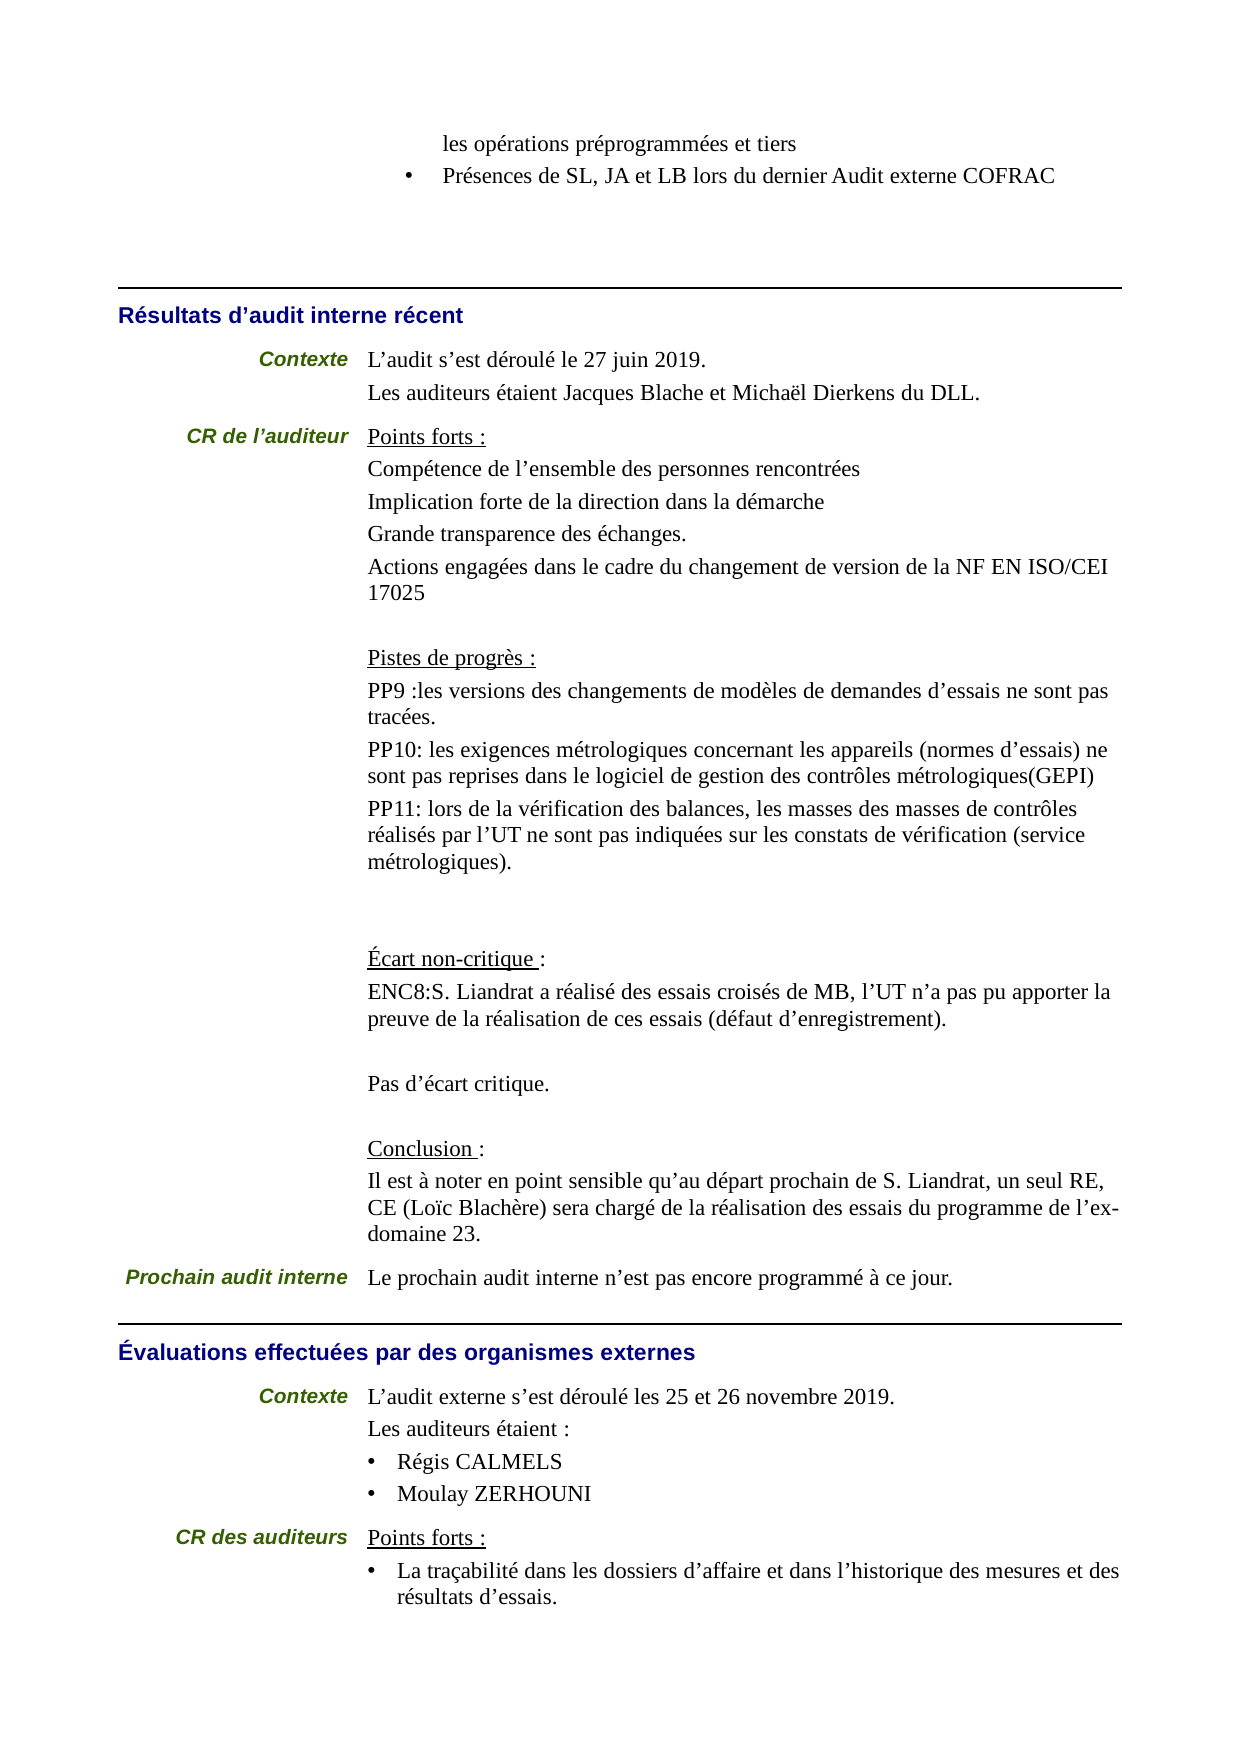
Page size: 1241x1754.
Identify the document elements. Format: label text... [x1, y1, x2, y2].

table_header Résultats d’audit interne récent [118, 289, 1122, 334]
table_header Le départ de SL, chef d’unité technique Cofrac, a imposé une véritable réorganisation de l’unité. C’est désormais JA qui devient CU par intérim, avec en appui technique Cofrac BB et AC. Depuis septembre 2019, afin d’assurer cette transition, différentes actions ont été réalisées, afin de permettre à JA de prendre dans les meilleures conditions ses nouvelles fonctions : Relecture en doublon par SL et JA des minutes et PV d’essais organisations de réunion bilan Cofrac qui ont permis notamment de définir les rôles des différents protagonistes (SL, JA et LB) ainsi qu’une réunion le 11/07/19 ayant pour objet de caler le fontionnement interne Cerema sur les diffusions de documents, rappels des différents rôle pour les opérations préprogrammées et tiers Présences de SL, JA et LB lors du dernier Audit externe COFRAC [356, 118, 1122, 194]
table_header [118, 118, 356, 194]
table_header Points forts : Compétence de l’ensemble des personnes rencontrées Implication forte de la direction dans la démarche Grande transparence des échanges. Actions engagées dans le cadre du changement de version de la NF EN ISO/CEI 17025 Pistes de progrès : PP9 :les versions des changements de modèles de demandes d’essais ne sont pas tracées. PP10: les exigences métrologiques concernant les appareils (normes d’essais) ne sont pas reprises dans le logiciel de gestion des contrôles métrologiques(GEPI) PP11: lors de la vérification des balances, les masses des masses de contrôles réalisés par l’UT ne sont pas indiquées sur les constats de vérification (service métrologiques). Écart non-critique : ENC8:S. Liandrat a réalisé des essais croisés de MB, l’UT n’a pas pu apporter la preuve de la réalisation de ces essais (défaut d’enregistrement). Pas d’écart critique. Conclusion : Il est à noter en point sensible qu’au départ prochain de S. Liandrat, un seul RE, CE (Loïc Blachère) sera chargé de la réalisation des essais du programme de l’ex-domaine 23. [356, 411, 1122, 1252]
table_header Le prochain audit interne n’est pas encore programmé à ce jour. [356, 1252, 1122, 1296]
table_header L’audit s’est déroulé le 27 juin 2019. Les auditeurs étaient Jacques Blache et Michaël Dierkens du DLL. [356, 334, 1122, 411]
table_header CR des auditeurs [118, 1513, 356, 1616]
table_header Évaluations effectuées par des organismes externes [118, 1325, 1122, 1371]
table_header Contexte [118, 334, 356, 411]
table_header Points forts : La traçabilité dans les dossiers d’affaire et dans l’historique des mesures et des résultats d’essais. La participation aux CIL et aux campagnes d’essais croisés et leur exploitation par le laboratoire. Expérience du laboratoire et des personnels techniques dans les domaines évalués. Gestion et suivi métrologiques des équipements. Pas de point faible constaté suite à l’évaluation technique. Pas de point à surveiller dans le domaine « granulats ». [356, 1513, 1122, 1616]
table_header Contexte [118, 1371, 356, 1512]
table_header Prochain audit interne [118, 1252, 356, 1296]
table_header CR de l’auditeur [118, 411, 356, 1252]
table_header L’audit externe s’est déroulé les 25 et 26 novembre 2019. Les auditeurs étaient : Régis CALMELS Moulay ZERHOUNI [356, 1371, 1122, 1512]
